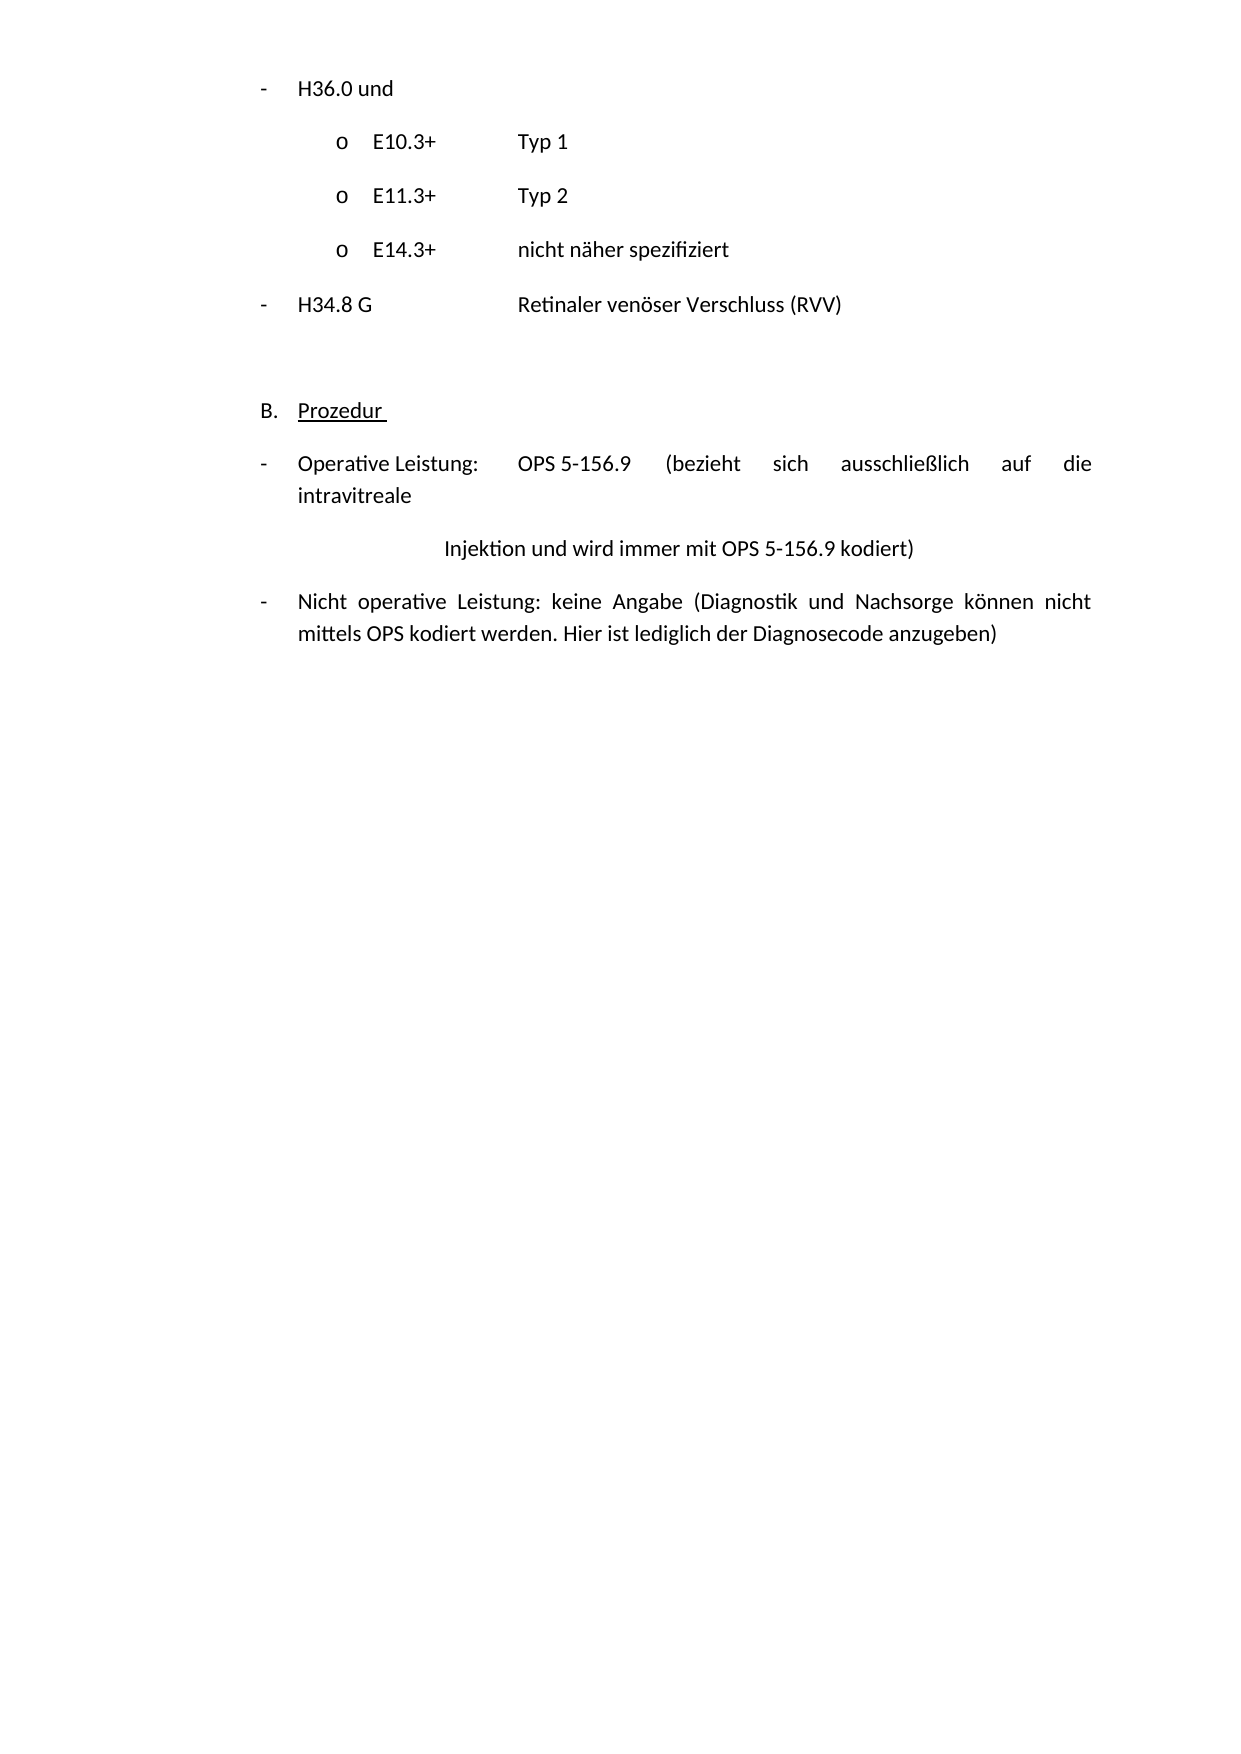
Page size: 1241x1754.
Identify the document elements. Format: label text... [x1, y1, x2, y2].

list H36.0 und [260, 74, 1093, 102]
list Prozedur [260, 396, 1093, 424]
list Nicht operative Leistung: keine Angabe (Diagnostik und Nachsorge können nicht mittels OPS kodiert werden. Hier ist lediglich der Diagnosecode anzugeben) [260, 587, 1093, 647]
list E10.3+ Typ 1 [335, 127, 1093, 156]
list Operative Leistung: OPS 5-156.9 (bezieht sich ausschließlich auf die intravitreale [260, 449, 1093, 509]
list H34.8 G Retinaler venöser Verschluss (RVV) [260, 290, 1093, 318]
list E14.3+ nicht näher spezifiziert [335, 236, 1093, 265]
list Injektion und wird immer mit OPS 5-156.9 kodiert) [223, 534, 1093, 562]
list E11.3+ Typ 2 [335, 181, 1093, 210]
